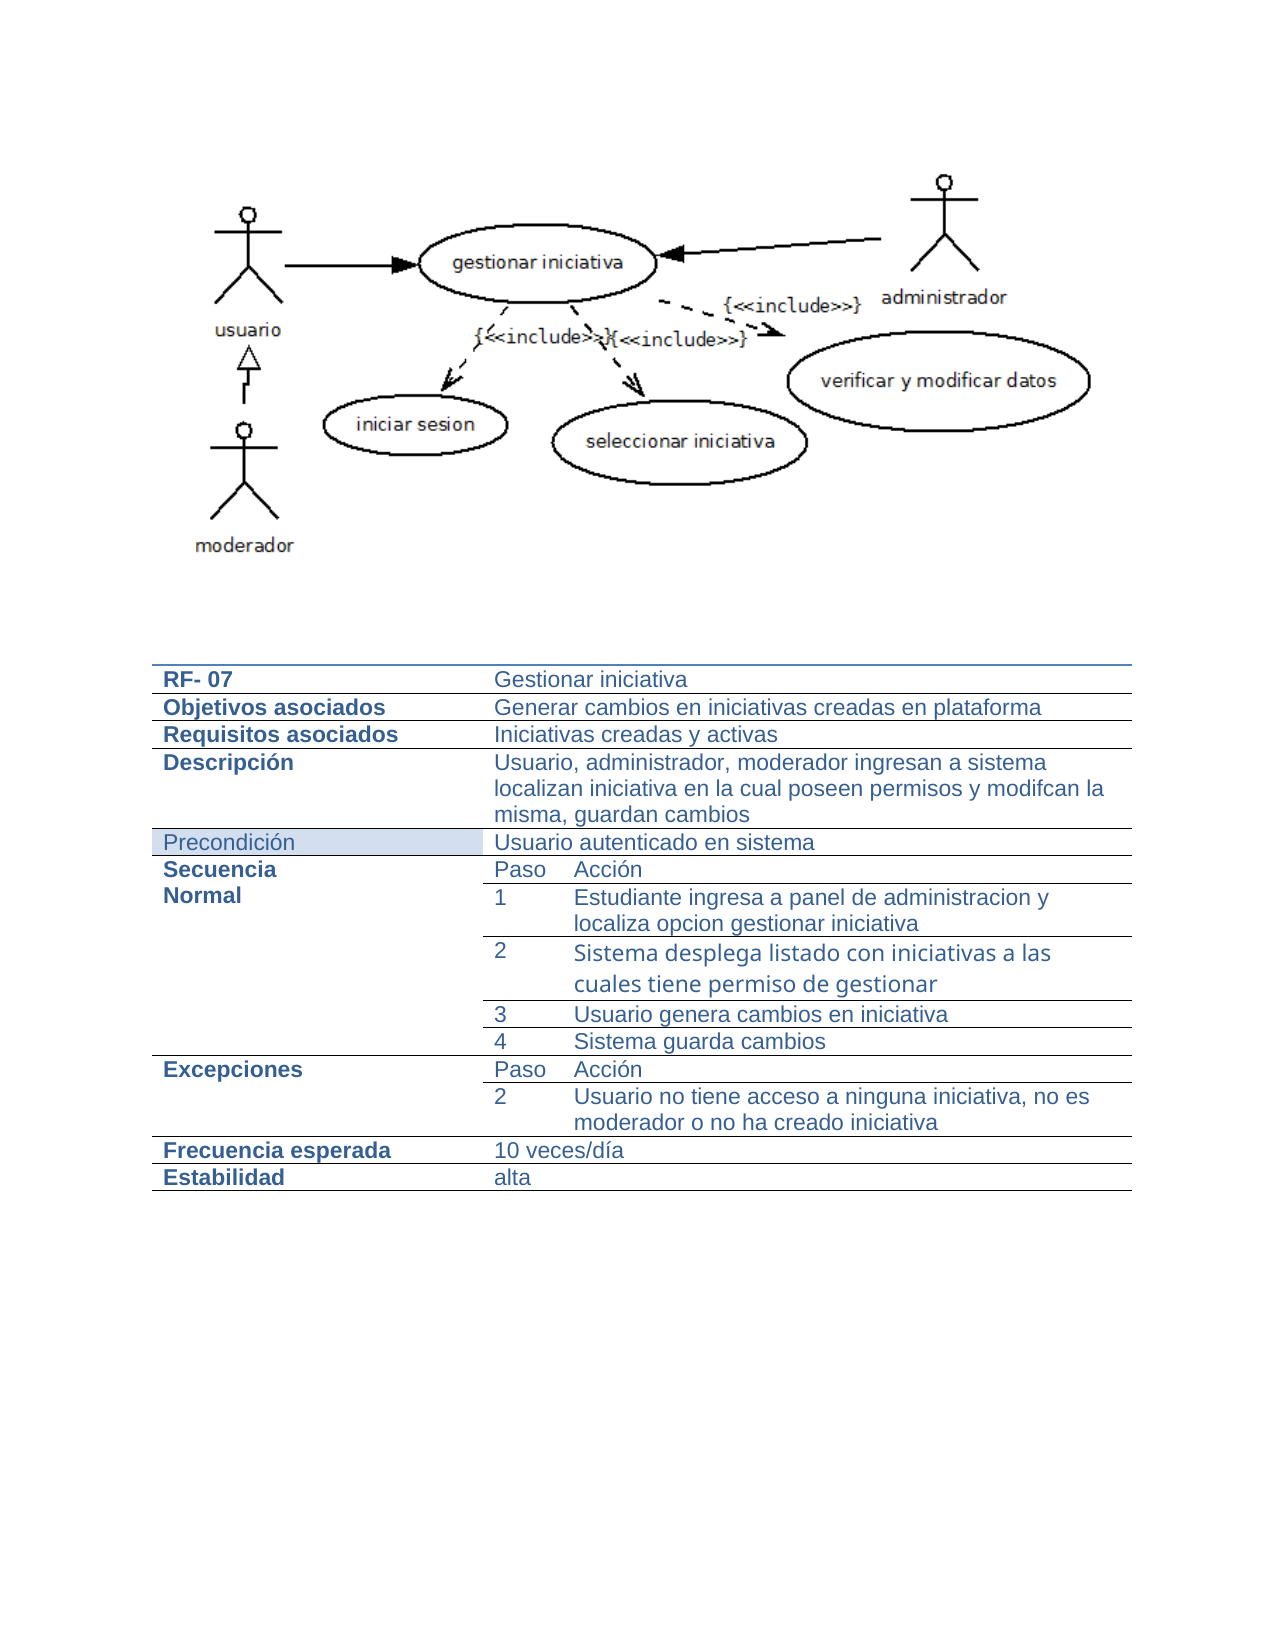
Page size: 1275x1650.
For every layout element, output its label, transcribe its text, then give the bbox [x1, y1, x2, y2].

table_cell Paso [483, 1056, 562, 1082]
table_cell Paso [483, 856, 562, 882]
table_cell 10 veces/día [483, 1137, 1132, 1163]
table_cell Usuario, administrador, moderador ingresan a sistema localizan iniciativa en la cual poseen permisos y modifcan la misma, guardan cambios [483, 749, 1132, 828]
table_cell 3 [483, 1001, 562, 1027]
table_cell Usuario autenticado en sistema [483, 829, 1132, 855]
table_cell 1 [483, 884, 562, 936]
table_cell alta [483, 1164, 1132, 1190]
table_cell Frecuencia esperada [152, 1137, 483, 1163]
table_cell Excepciones [152, 1056, 483, 1136]
table_cell Usuario no tiene acceso a ninguna iniciativa, no es moderador o no ha creado iniciativa [563, 1083, 1132, 1136]
table_cell Estudiante ingresa a panel de administracion y localiza opcion gestionar iniciativa [563, 884, 1132, 936]
table_cell Estabilidad [152, 1164, 483, 1190]
table_cell 2 [483, 1083, 562, 1136]
table_cell Sistema guarda cambios [563, 1028, 1132, 1054]
table_cell Sistema desplega listado con iniciativas a las cuales tiene permiso de gestionar [563, 937, 1132, 1000]
table_cell Acción [563, 856, 1132, 882]
table_cell 4 [483, 1028, 562, 1054]
table_cell Requisitos asociados [152, 721, 483, 747]
table_cell Usuario genera cambios en iniciativa [563, 1001, 1132, 1027]
table_cell Precondición [152, 829, 483, 855]
table_cell Descripción [152, 749, 483, 828]
table_cell Objetivos asociados [152, 694, 483, 720]
table_header Gestionar iniciativa [483, 666, 1132, 693]
table_cell Iniciativas creadas y activas [483, 721, 1132, 747]
table_header RF- 07 [152, 666, 483, 693]
table_cell Generar cambios en iniciativas creadas en plataforma [483, 694, 1132, 720]
picture [150, 150, 1125, 610]
table_cell Secuencia Normal [152, 856, 483, 1054]
table_cell Acción [563, 1056, 1132, 1082]
table_cell 2 [483, 937, 562, 1000]
